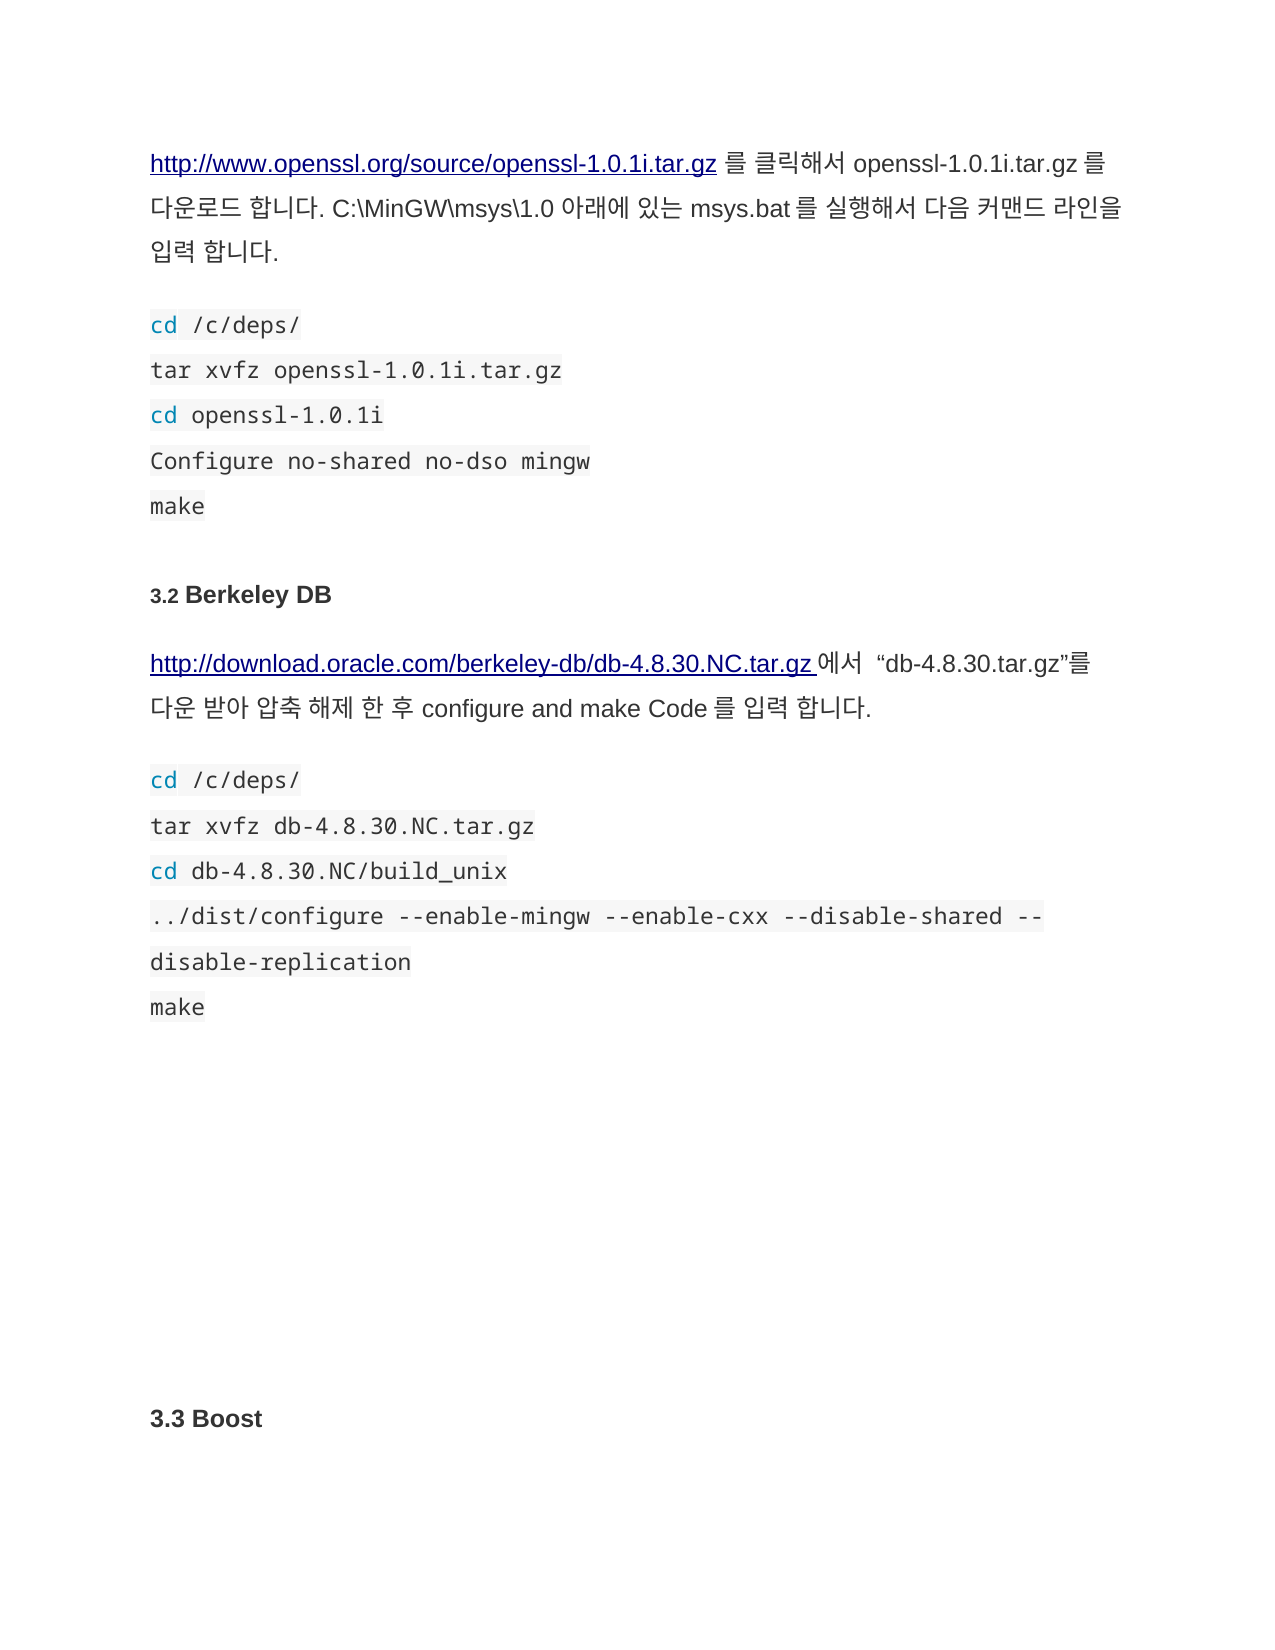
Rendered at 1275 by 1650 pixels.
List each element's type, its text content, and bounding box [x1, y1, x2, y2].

text http://download.oracle.com/berkeley-db/db-4.8.30.NC.tar.gz에서 “db-4.8.30.tar.gz”를 다운 받아 압축 해제 한 후 configure and make Code를 입력 합니다. [150, 650, 1125, 723]
text 3.3 Boost [150, 1405, 1125, 1433]
text http://www.openssl.org/source/openssl-1.0.1i.tar.gz 를 클릭해서 openssl-1.0.1i.tar.gz를 다운로드 합니다. C:\MinGW\msys\1.0 아래에 있는 msys.bat를 실행해서 다음 커맨드 라인을 입력 합니다. [150, 150, 1125, 267]
text cd /c/deps/ tar xvfz db-4.8.30.NC.tar.gz cd db-4.8.30.NC/build_unix ../dist/configure --enable-mingw --enable-cxx --disable-shared --disable-replication make [150, 764, 1125, 1022]
text cd /c/deps/ tar xvfz openssl-1.0.1i.tar.gz cd openssl-1.0.1i Configure no-shared no-dso mingw make [150, 309, 1125, 521]
text 3.2 Berkeley DB [150, 581, 1125, 608]
